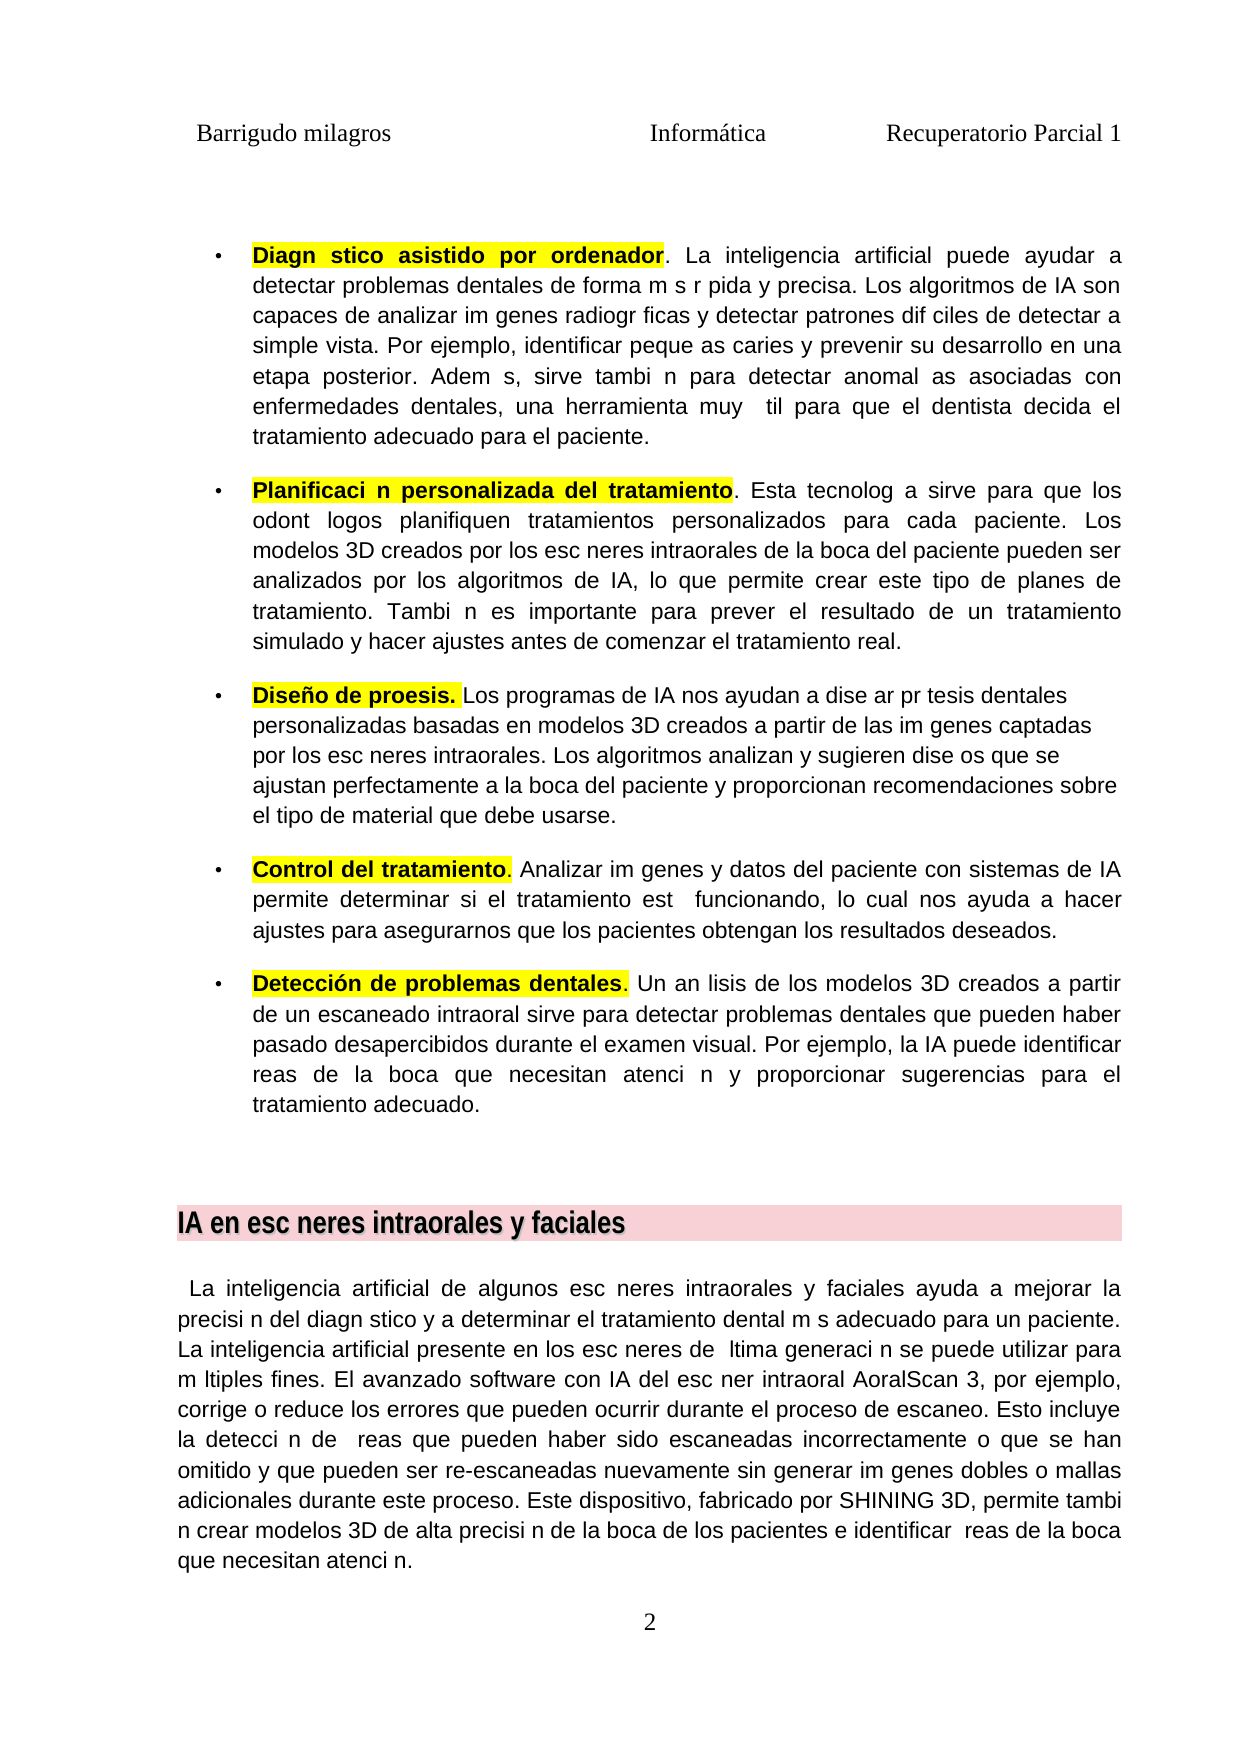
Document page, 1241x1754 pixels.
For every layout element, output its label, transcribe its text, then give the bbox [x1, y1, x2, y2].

list Diagn stico asistido por ordenador. La inteligencia artificial puede ayudar a detectar problemas dentales de forma m s r pida y precisa. Los algoritmos de IA son capaces de analizar im genes radiogr ficas y detectar patrones dif ciles de detectar a simple vista. Por ejemplo, identificar peque as caries y prevenir su desarrollo en una etapa posterior. Adem s, sirve tambi n para detectar anomal as asociadas con enfermedades dentales, una herramienta muy til para que el dentista decida el tratamiento adecuado para el paciente. [215, 242, 1122, 449]
text La inteligencia artificial de algunos esc neres intraorales y faciales ayuda a mejorar la precisi n del diagn stico y a determinar el tratamiento dental m s adecuado para un paciente. La inteligencia artificial presente en los esc neres de ltima generaci n se puede utilizar para m ltiples fines. El avanzado software con IA del esc ner intraoral AoralScan 3, por ejemplo, corrige o reduce los errores que pueden ocurrir durante el proceso de escaneo. Esto incluye la detecci n de reas que pueden haber sido escaneadas incorrectamente o que se han omitido y que pueden ser re-escaneadas nuevamente sin generar im genes dobles o mallas adicionales durante este proceso. Este dispositivo, fabricado por SHINING 3D, permite tambi n crear modelos 3D de alta precisi n de la boca de los pacientes e identificar reas de la boca que necesitan atenci n. [177, 1275, 1122, 1573]
list Diseño de proesis. Los programas de IA nos ayudan a dise ar pr tesis dentales personalizadas basadas en modelos 3D creados a partir de las im genes captadas por los esc neres intraorales. Los algoritmos analizan y sugieren dise os que se ajustan perfectamente a la boca del paciente y proporcionan recomendaciones sobre el tipo de material que debe usarse. [215, 682, 1122, 829]
list Detección de problemas dentales. Un an lisis de los modelos 3D creados a partir de un escaneado intraoral sirve para detectar problemas dentales que pueden haber pasado desapercibidos durante el examen visual. Por ejemplo, la IA puede identificar reas de la boca que necesitan atenci n y proporcionar sugerencias para el tratamiento adecuado. [215, 970, 1122, 1118]
text IA en esc neres intraorales y faciales [177, 1205, 1122, 1241]
list Control del tratamiento. Analizar im genes y datos del paciente con sistemas de IA permite determinar si el tratamiento est funcionando, lo cual nos ayuda a hacer ajustes para asegurarnos que los pacientes obtengan los resultados deseados. [215, 856, 1122, 943]
list Planificaci n personalizada del tratamiento. Esta tecnolog a sirve para que los odont logos planifiquen tratamientos personalizados para cada paciente. Los modelos 3D creados por los esc neres intraorales de la boca del paciente pueden ser analizados por los algoritmos de IA, lo que permite crear este tipo de planes de tratamiento. Tambi n es importante para prever el resultado de un tratamiento simulado y hacer ajustes antes de comenzar el tratamiento real. [215, 477, 1122, 654]
